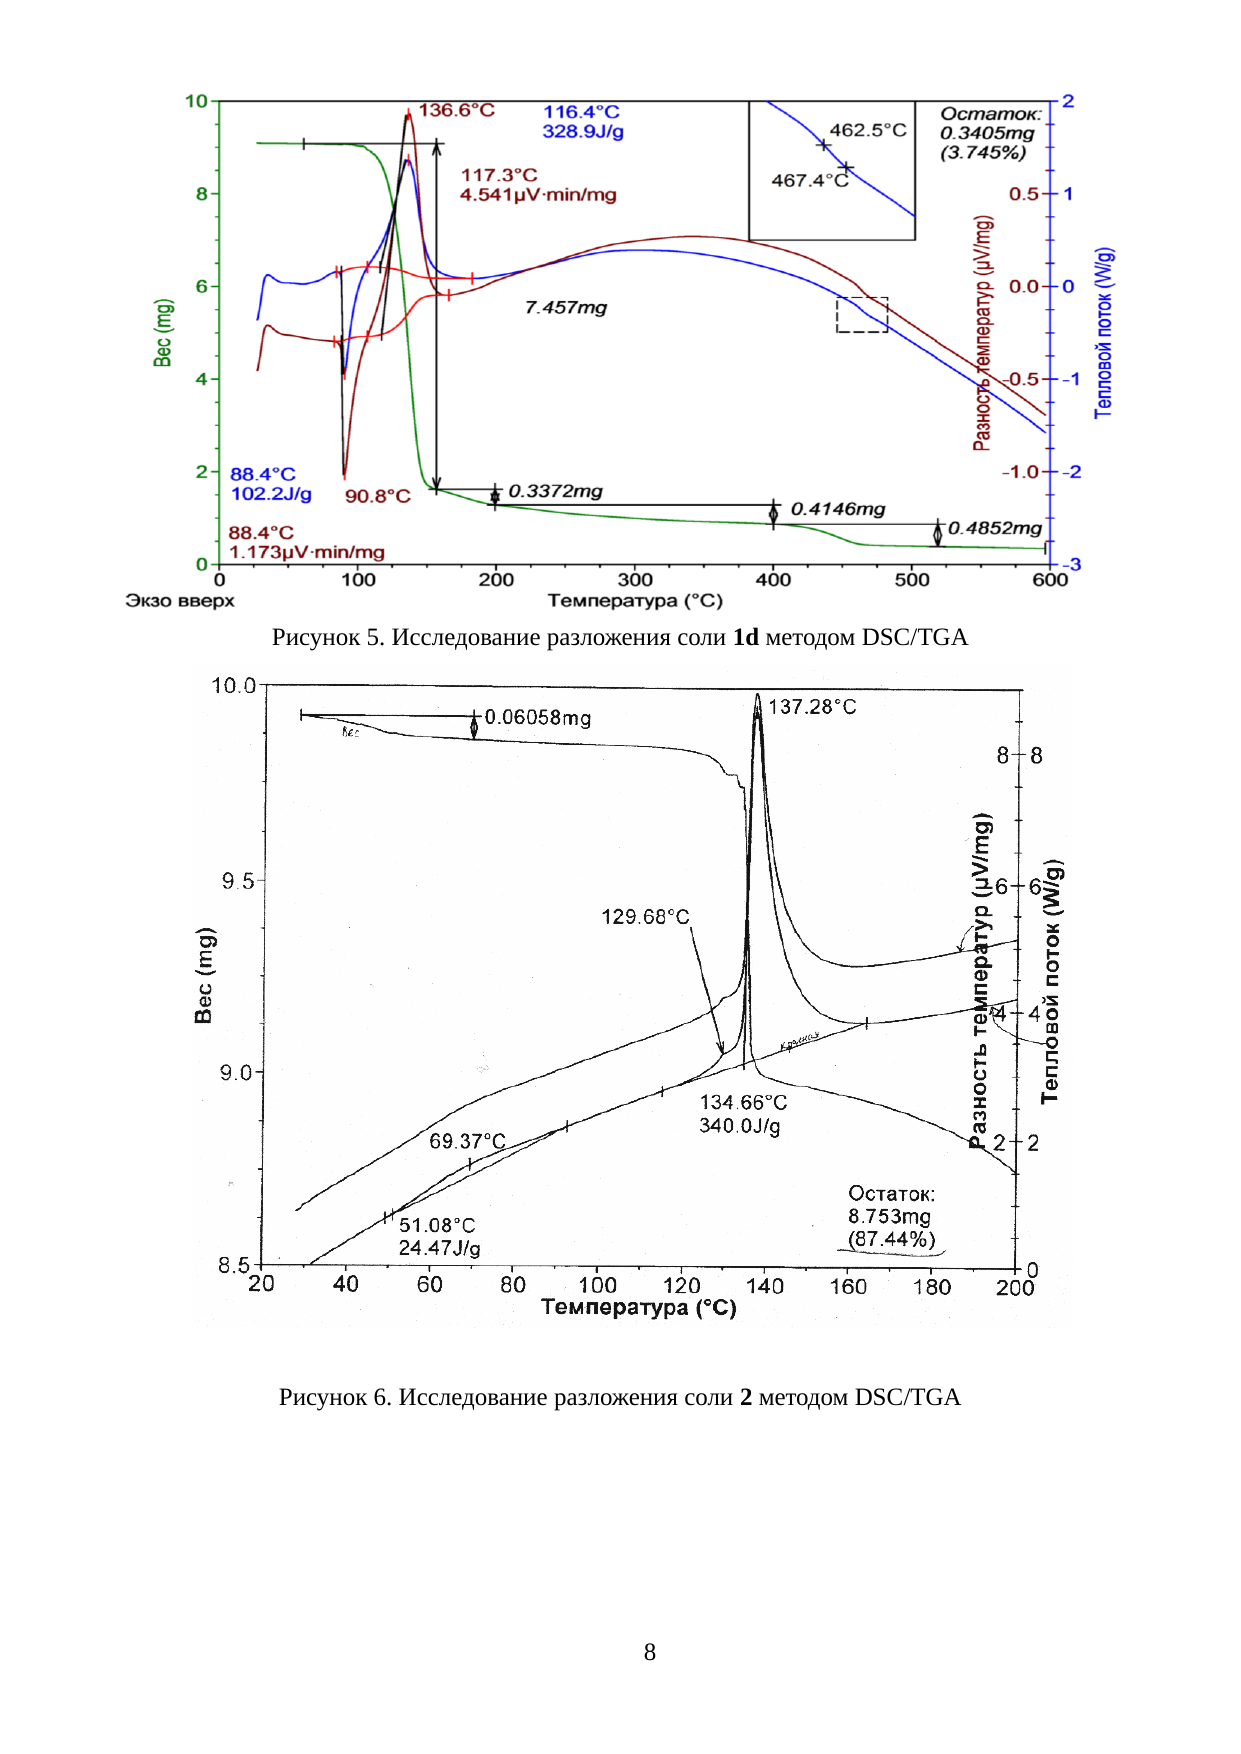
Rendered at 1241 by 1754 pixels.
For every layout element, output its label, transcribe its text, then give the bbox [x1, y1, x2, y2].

text Рисунок 6. Исследование разложения соли 2 методом DSC/TGA [118, 1382, 1122, 1411]
text Рисунок 5. Исследование разложения соли 1d методом DSC/TGA [118, 614, 1122, 651]
picture [117, 88, 1122, 614]
picture [192, 665, 1073, 1328]
